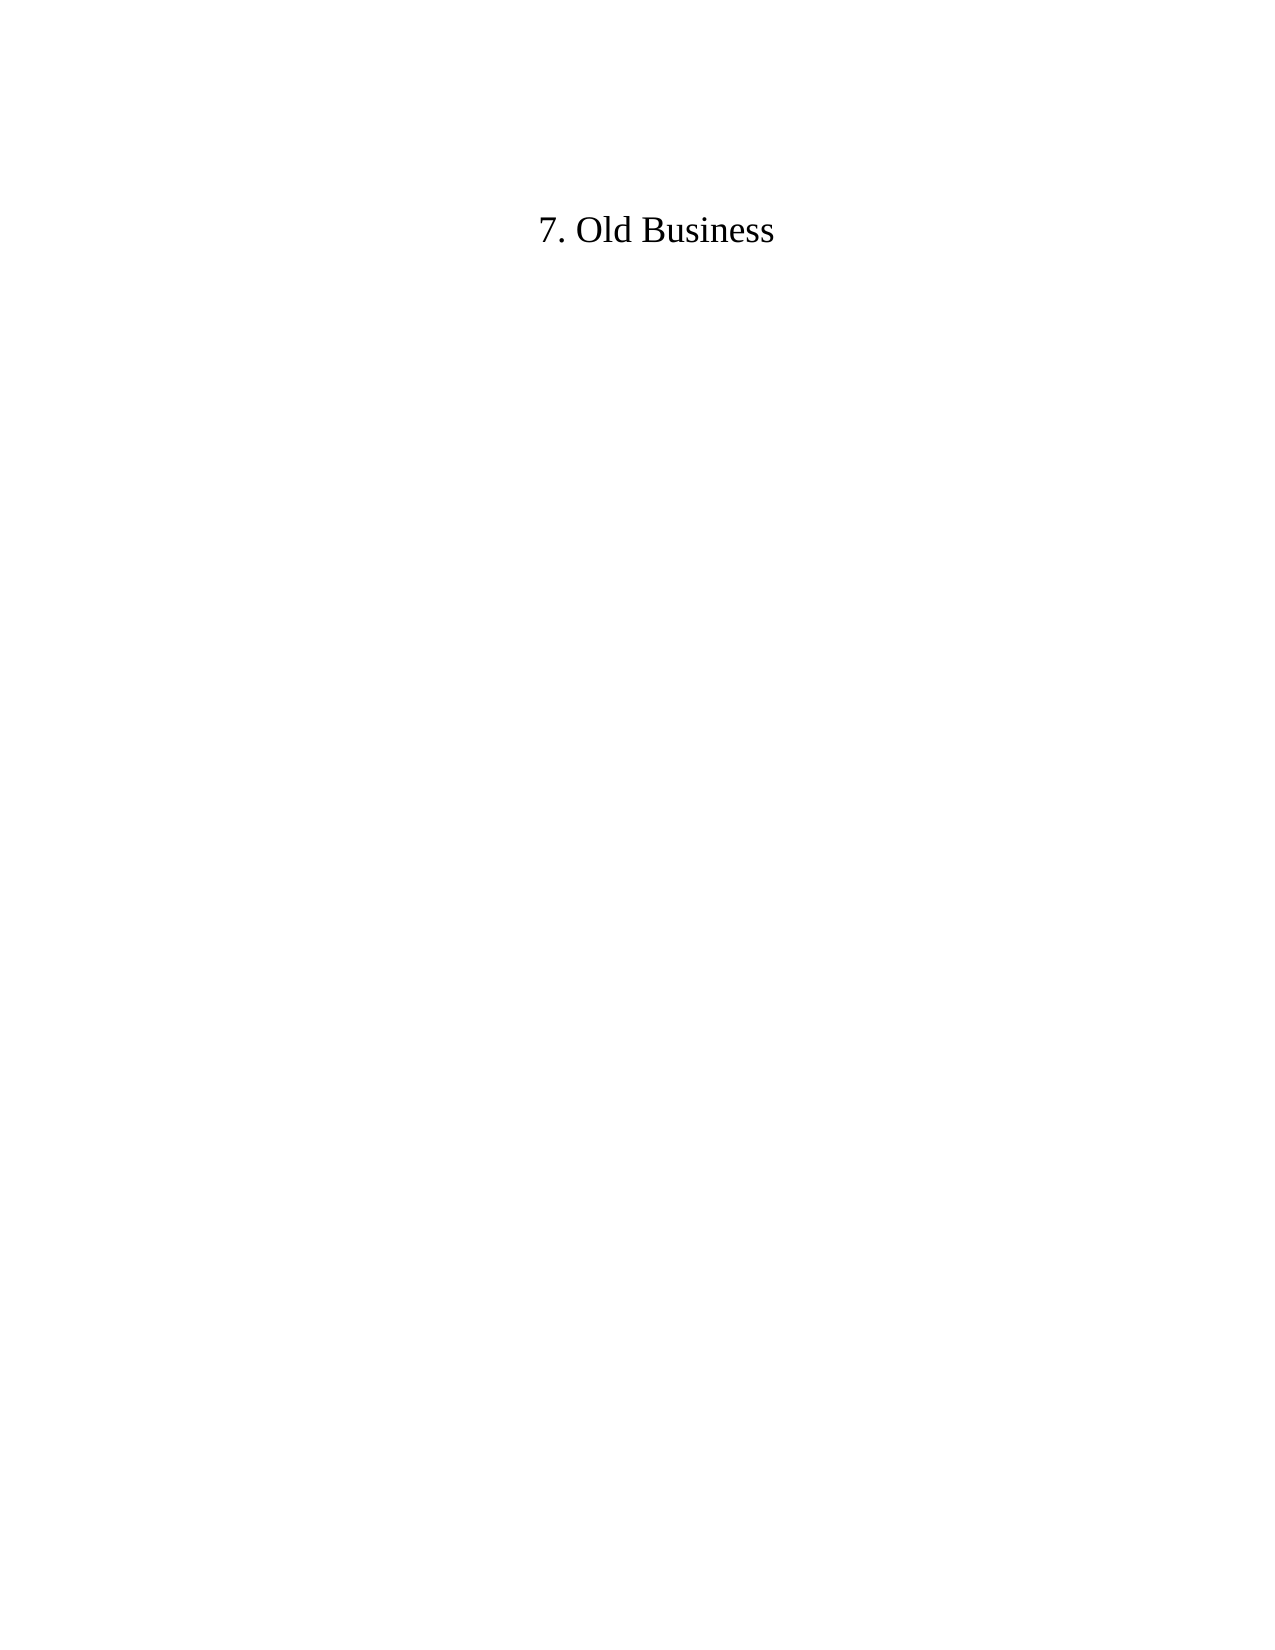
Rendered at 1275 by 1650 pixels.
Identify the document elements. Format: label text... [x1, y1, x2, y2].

subtitle Old Business [187, 207, 1125, 251]
